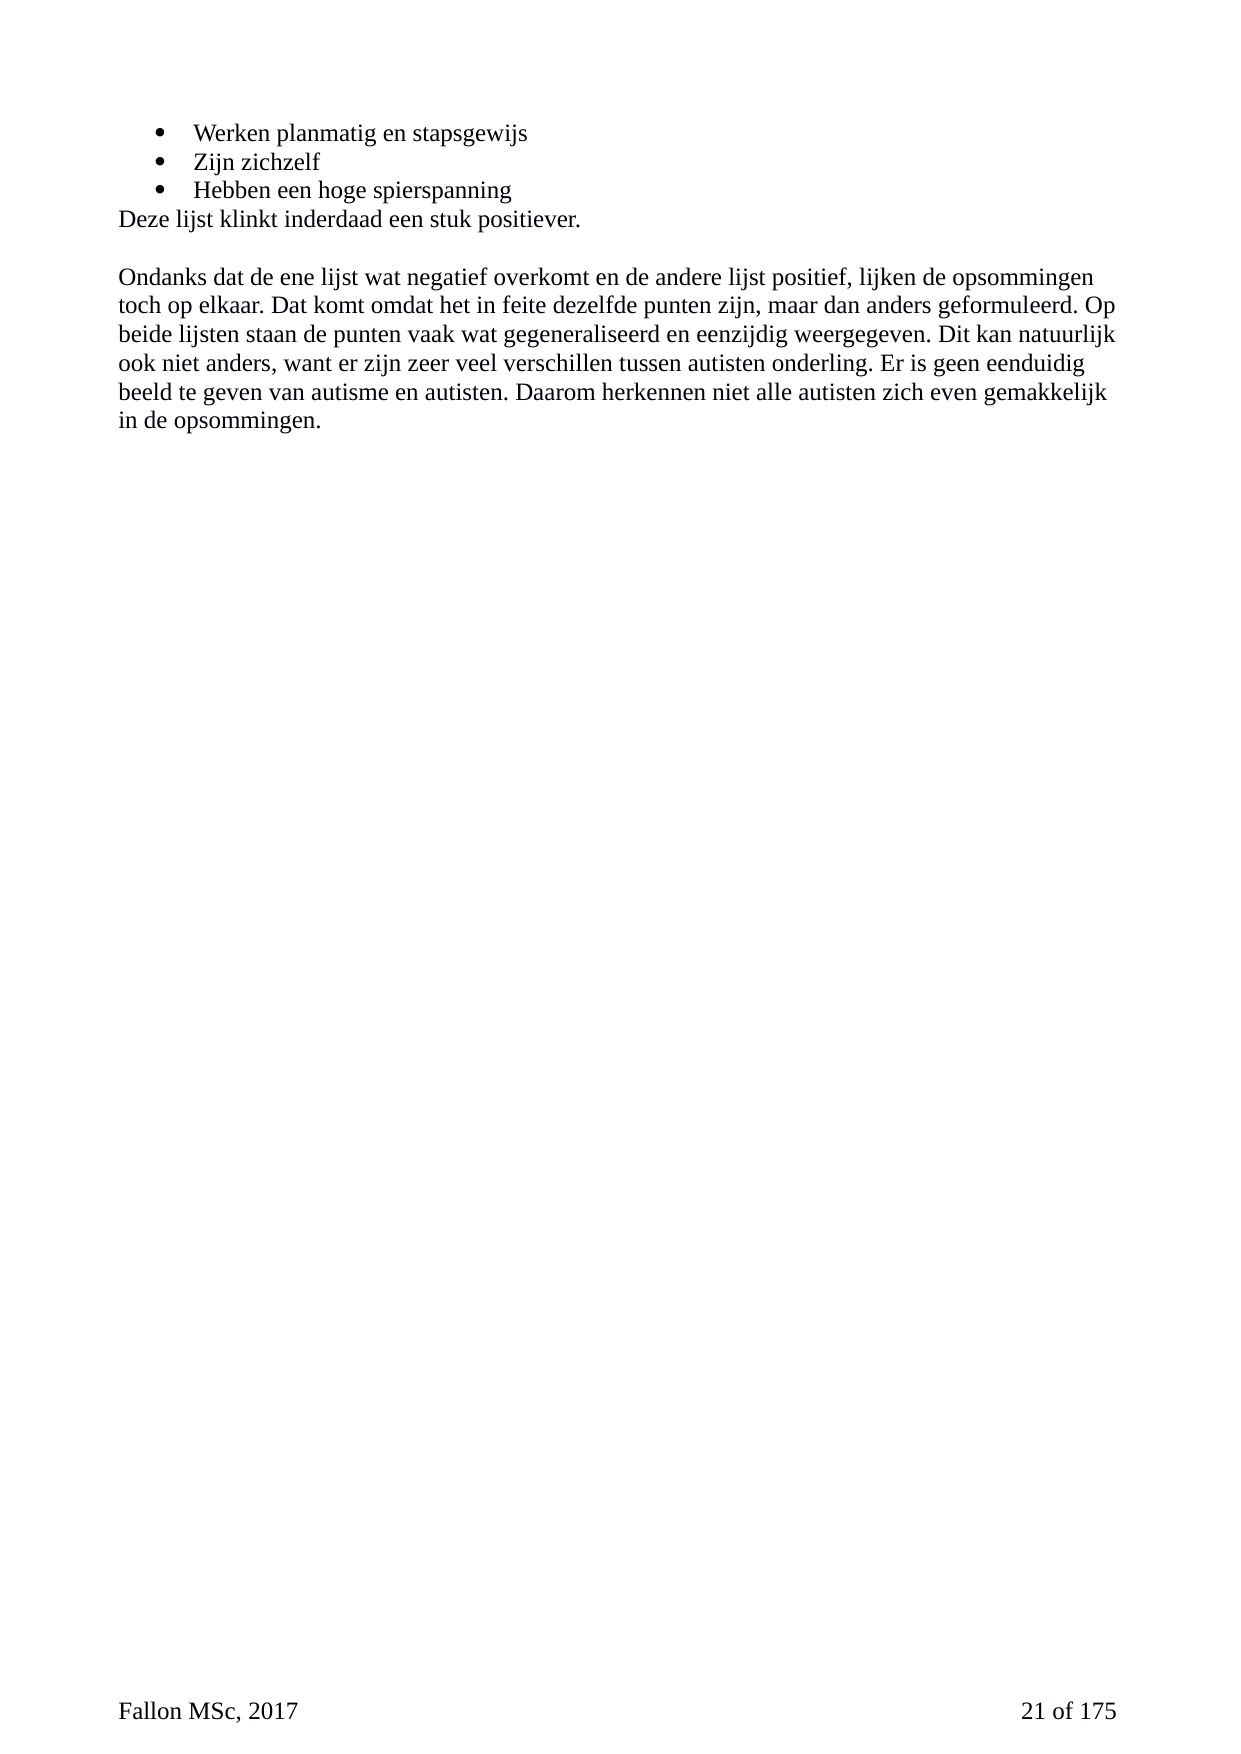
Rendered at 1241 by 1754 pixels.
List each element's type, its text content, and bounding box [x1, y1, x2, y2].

list Zijn zichzelf [156, 147, 1122, 176]
list Werken planmatig en stapsgewijs [156, 118, 1122, 147]
text Ondanks dat de ene lijst wat negatief overkomt en de andere lijst positief, lijken de opsommingen toch op elkaar. Dat komt omdat het in feite dezelfde punten zijn, maar dan anders geformuleerd. Op beide lijsten staan de punten vaak wat gegeneraliseerd en eenzijdig weergegeven. Dit kan natuurlijk ook niet anders, want er zijn zeer veel verschillen tussen autisten onderling. Er is geen eenduidig beeld te geven van autisme en autisten. Daarom herkennen niet alle autisten zich even gemakkelijk in de opsommingen. [118, 262, 1122, 434]
list Hebben een hoge spierspanning [156, 176, 1122, 204]
text Deze lijst klinkt inderdaad een stuk positiever. [118, 204, 1122, 233]
